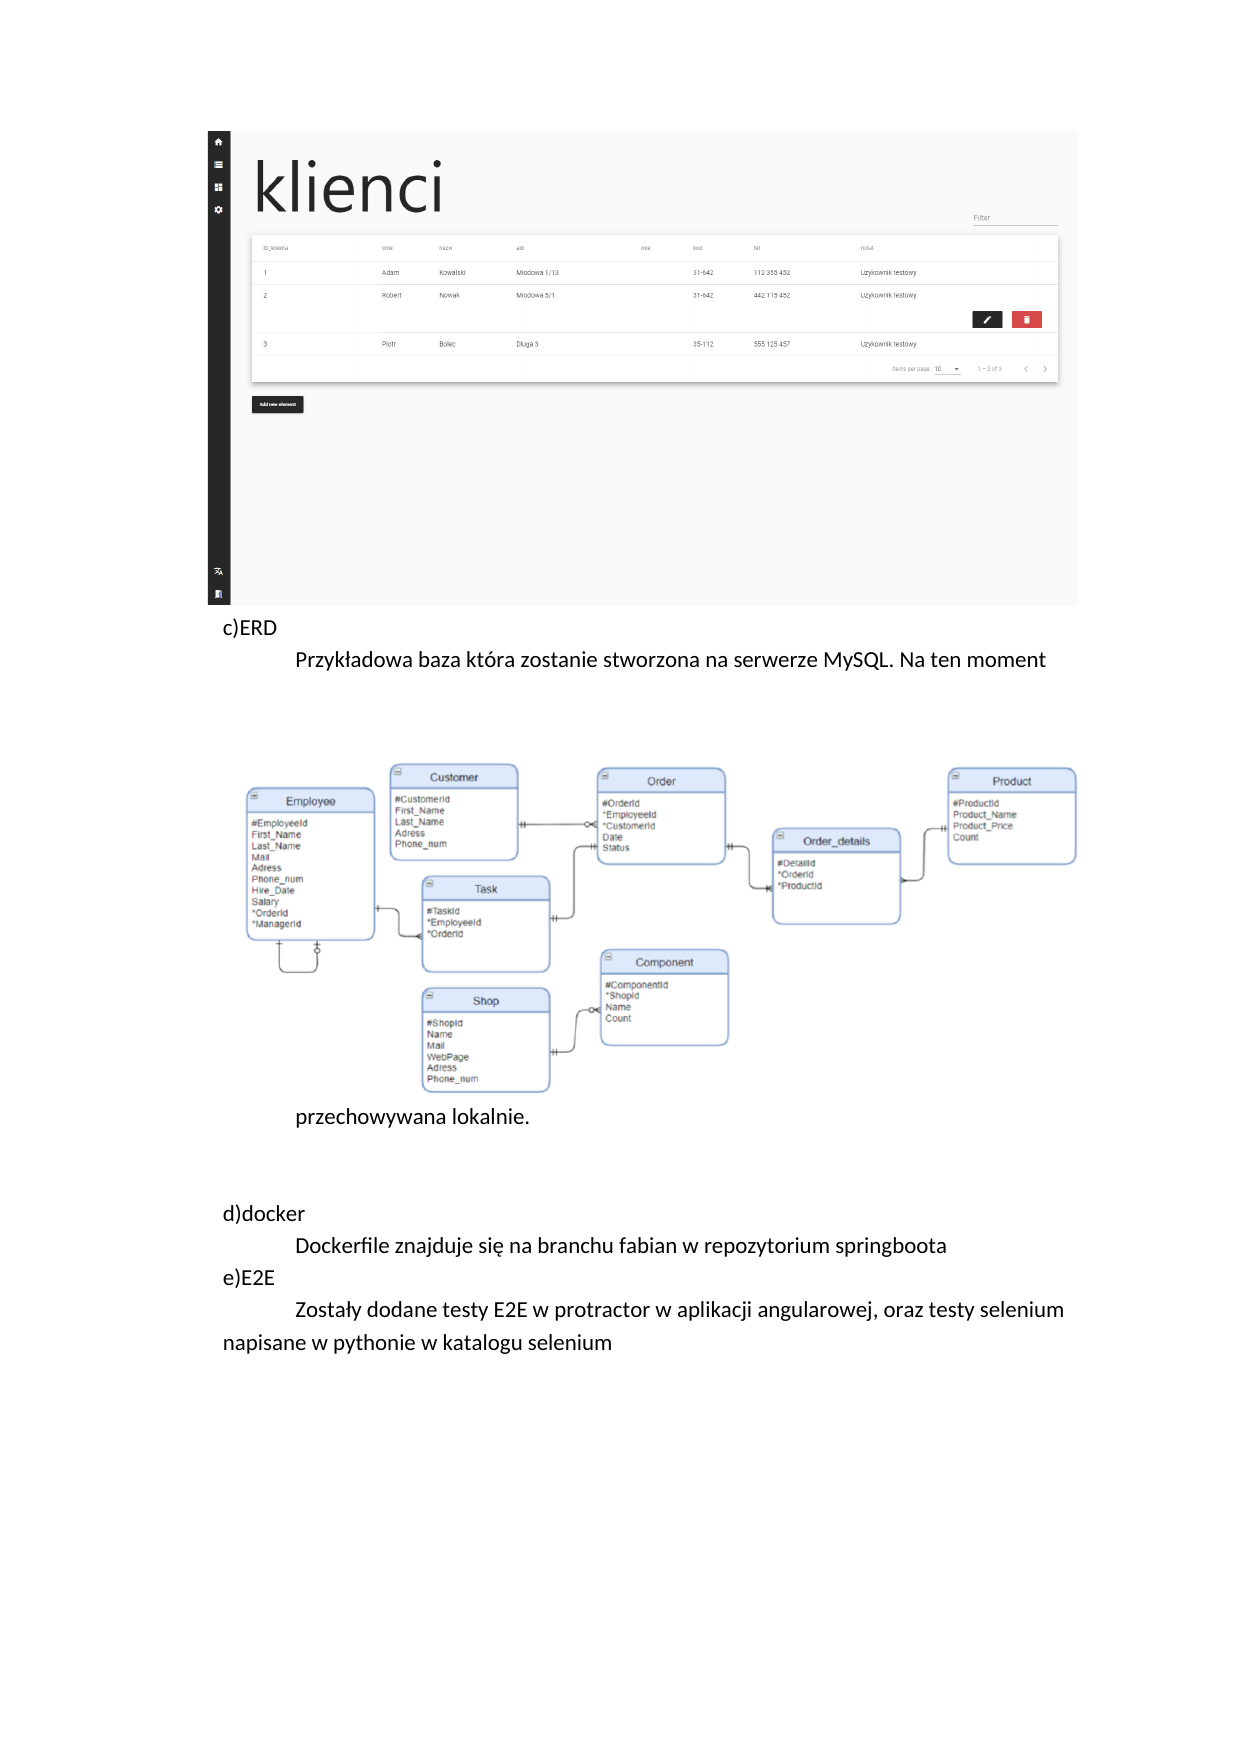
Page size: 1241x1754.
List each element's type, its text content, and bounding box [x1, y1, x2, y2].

list Dockerfile znajduje się na branchu fabian w repozytorium springboota [223, 1231, 1093, 1259]
list c)ERD [223, 180, 1093, 641]
picture [207, 131, 1078, 605]
list d)docker [223, 1199, 1093, 1227]
list e)E2E [223, 1263, 1093, 1291]
picture [216, 705, 1087, 1103]
list Zostały dodane testy E2E w protractor w aplikacji angularowej, oraz testy selenium napisane w pythonie w katalogu selenium [223, 1295, 1093, 1420]
list Przykładowa baza która zostanie stworzona na serwerze MySQL. Na ten moment przechowywana lokalnie. [223, 645, 1093, 1130]
